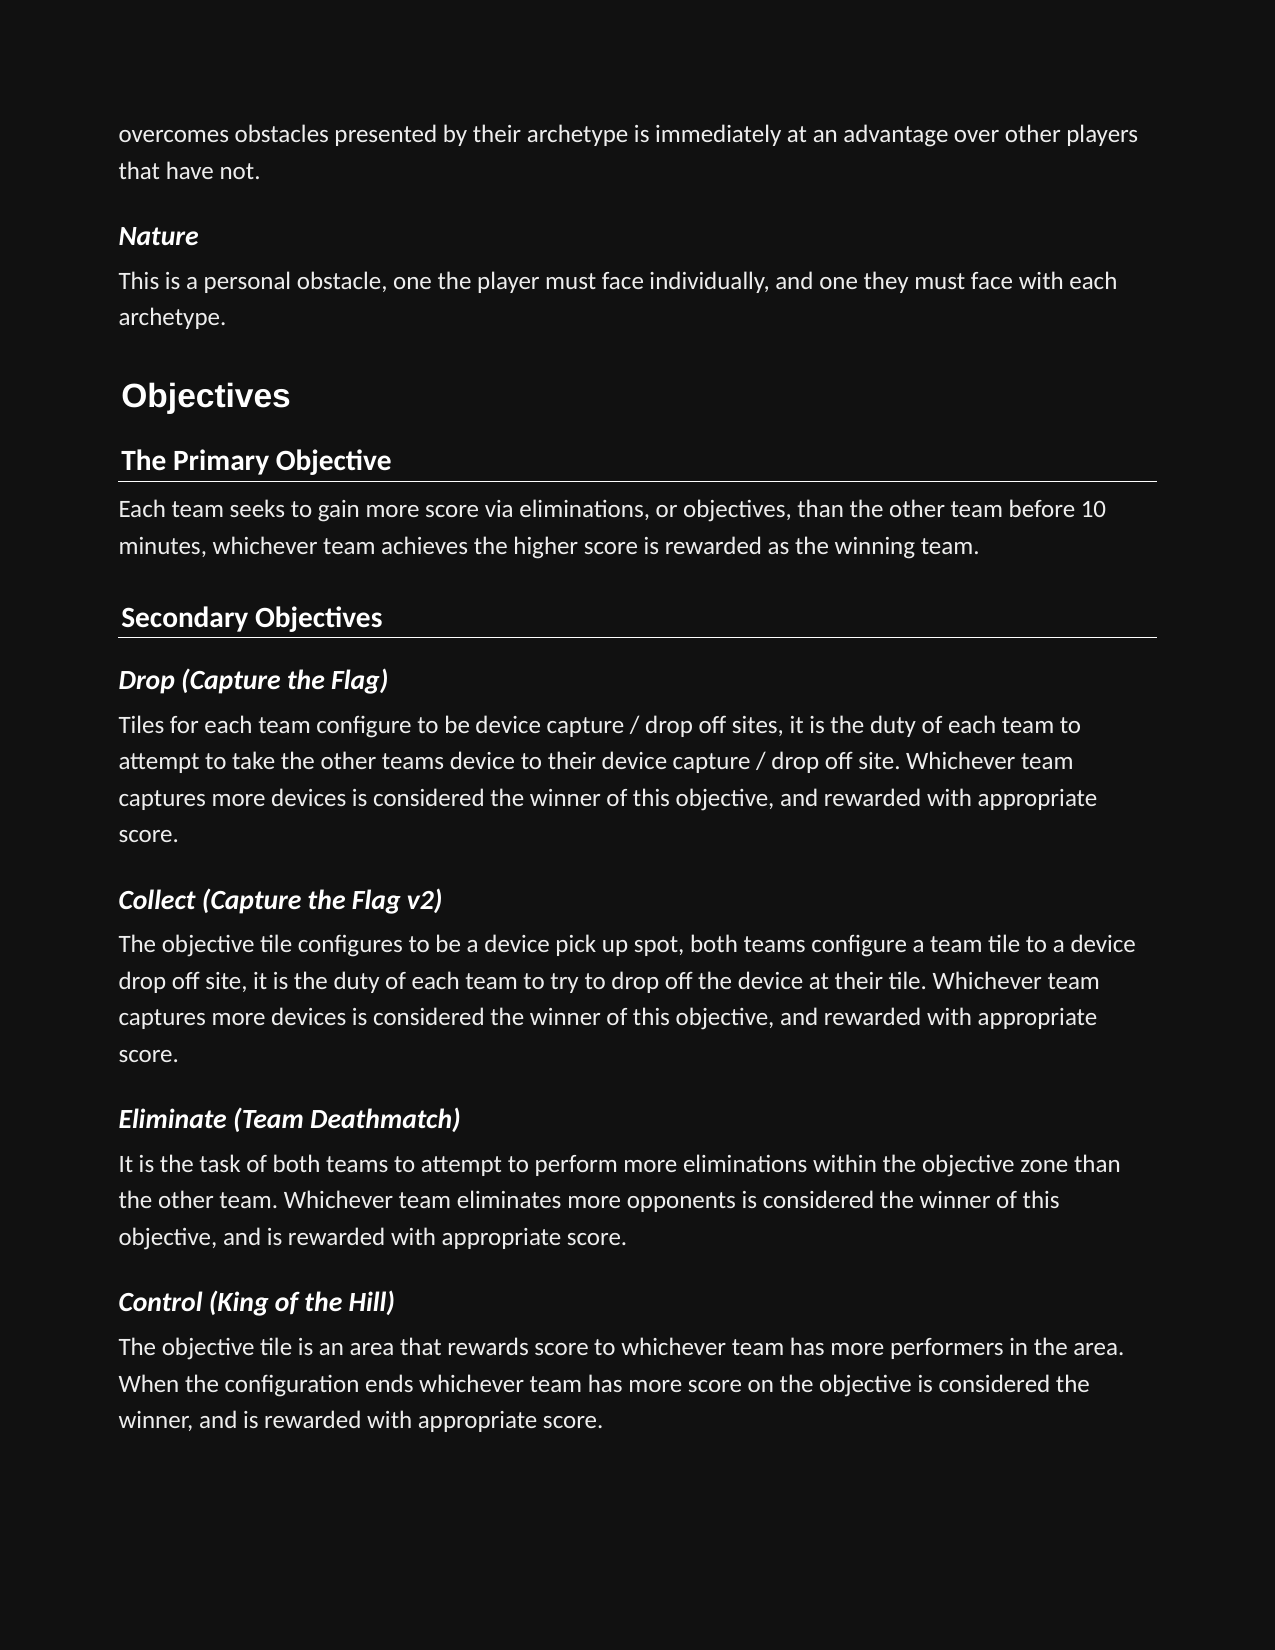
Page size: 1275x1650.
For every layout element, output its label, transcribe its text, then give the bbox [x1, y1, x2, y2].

subtitle Drop (Capture the Flag) [118, 662, 1157, 696]
subtitle Secondary Objectives [118, 596, 1157, 637]
subtitle Objectives [118, 373, 1157, 415]
subtitle Eliminate (Team Deathmatch) [118, 1102, 1157, 1136]
text This is a personal obstacle, one the player must face individually, and one they must face with each archetype. [118, 265, 1157, 332]
text overcomes obstacles presented by their archetype is immediately at an advantage over other players that have not. [118, 118, 1157, 185]
text Tiles for each team configure to be device capture / drop off sites, it is the duty of each team to attempt to take the other teams device to their device capture / drop off site. Whichever team captures more devices is considered the winner of this objective, and rewarded with appropriate score. [118, 709, 1157, 849]
text The objective tile is an area that rewards score to whichever team has more performers in the area. When the configuration ends whichever team has more score on the objective is considered the winner, and is rewarded with appropriate score. [118, 1331, 1157, 1435]
subtitle Nature [118, 218, 1157, 252]
subtitle Collect (Capture the Flag v2) [118, 882, 1157, 916]
text Each team seeks to gain more score via eliminations, or objectives, than the other team before 10 minutes, whichever team achieves the higher score is rewarded as the winning team. [118, 493, 1157, 560]
text It is the task of both teams to attempt to perform more eliminations within the objective zone than the other team. Whichever team eliminates more opponents is considered the winner of this objective, and is rewarded with appropriate score. [118, 1148, 1157, 1252]
subtitle The Primary Objective [118, 439, 1157, 481]
subtitle Control (King of the Hill) [118, 1285, 1157, 1319]
text The objective tile configures to be a device pick up spot, both teams configure a team tile to a device drop off site, it is the duty of each team to try to drop off the device at their tile. Whichever team captures more devices is considered the winner of this objective, and rewarded with appropriate score. [118, 928, 1157, 1069]
